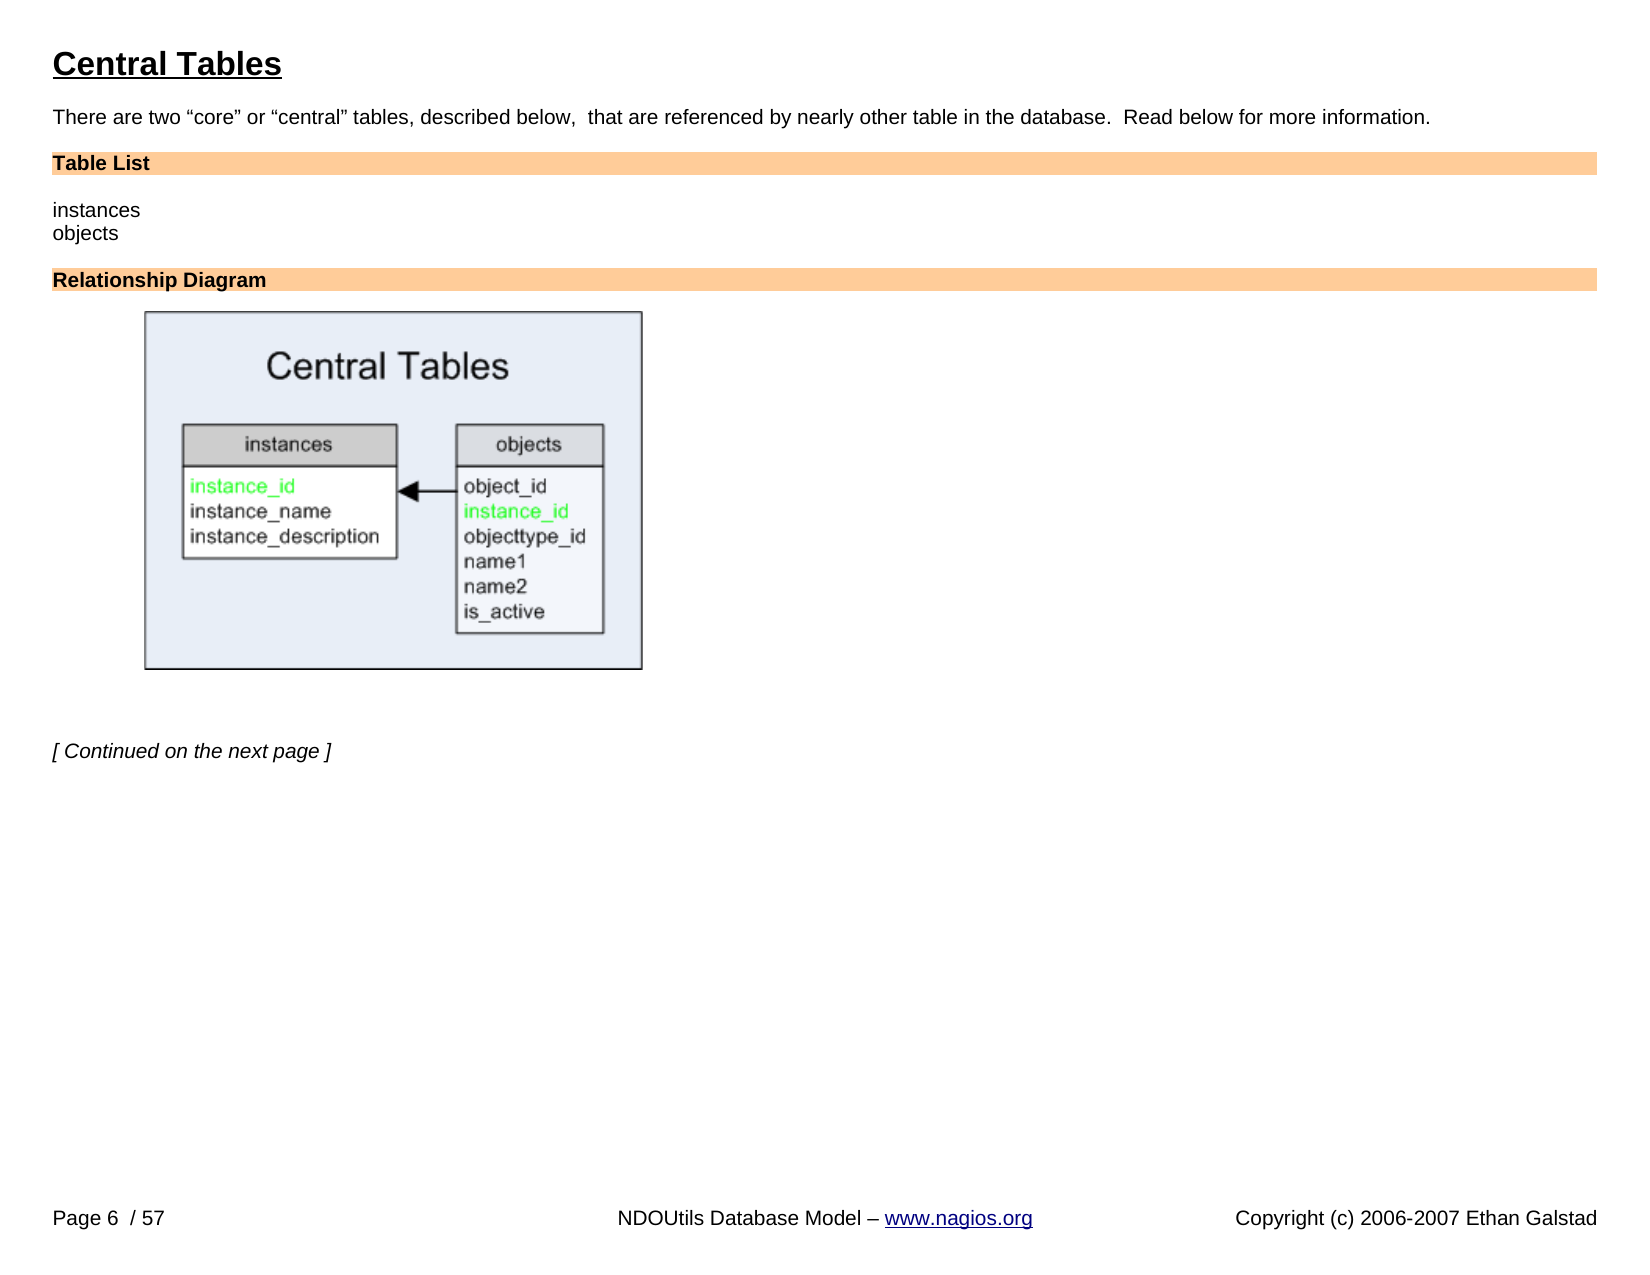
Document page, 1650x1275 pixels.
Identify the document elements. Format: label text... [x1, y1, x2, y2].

text There are two “core” or “central” tables, described below, that are referenced by nearly other table in the database. Read below for more information. [52, 106, 1597, 129]
text instances [52, 198, 1597, 222]
text objects [52, 222, 1597, 245]
picture [144, 311, 643, 670]
text Table List [52, 152, 1597, 175]
text Central Tables [52, 45, 1597, 82]
text [ Continued on the next page ] [52, 739, 1597, 763]
text Relationship Diagram [52, 268, 1597, 291]
